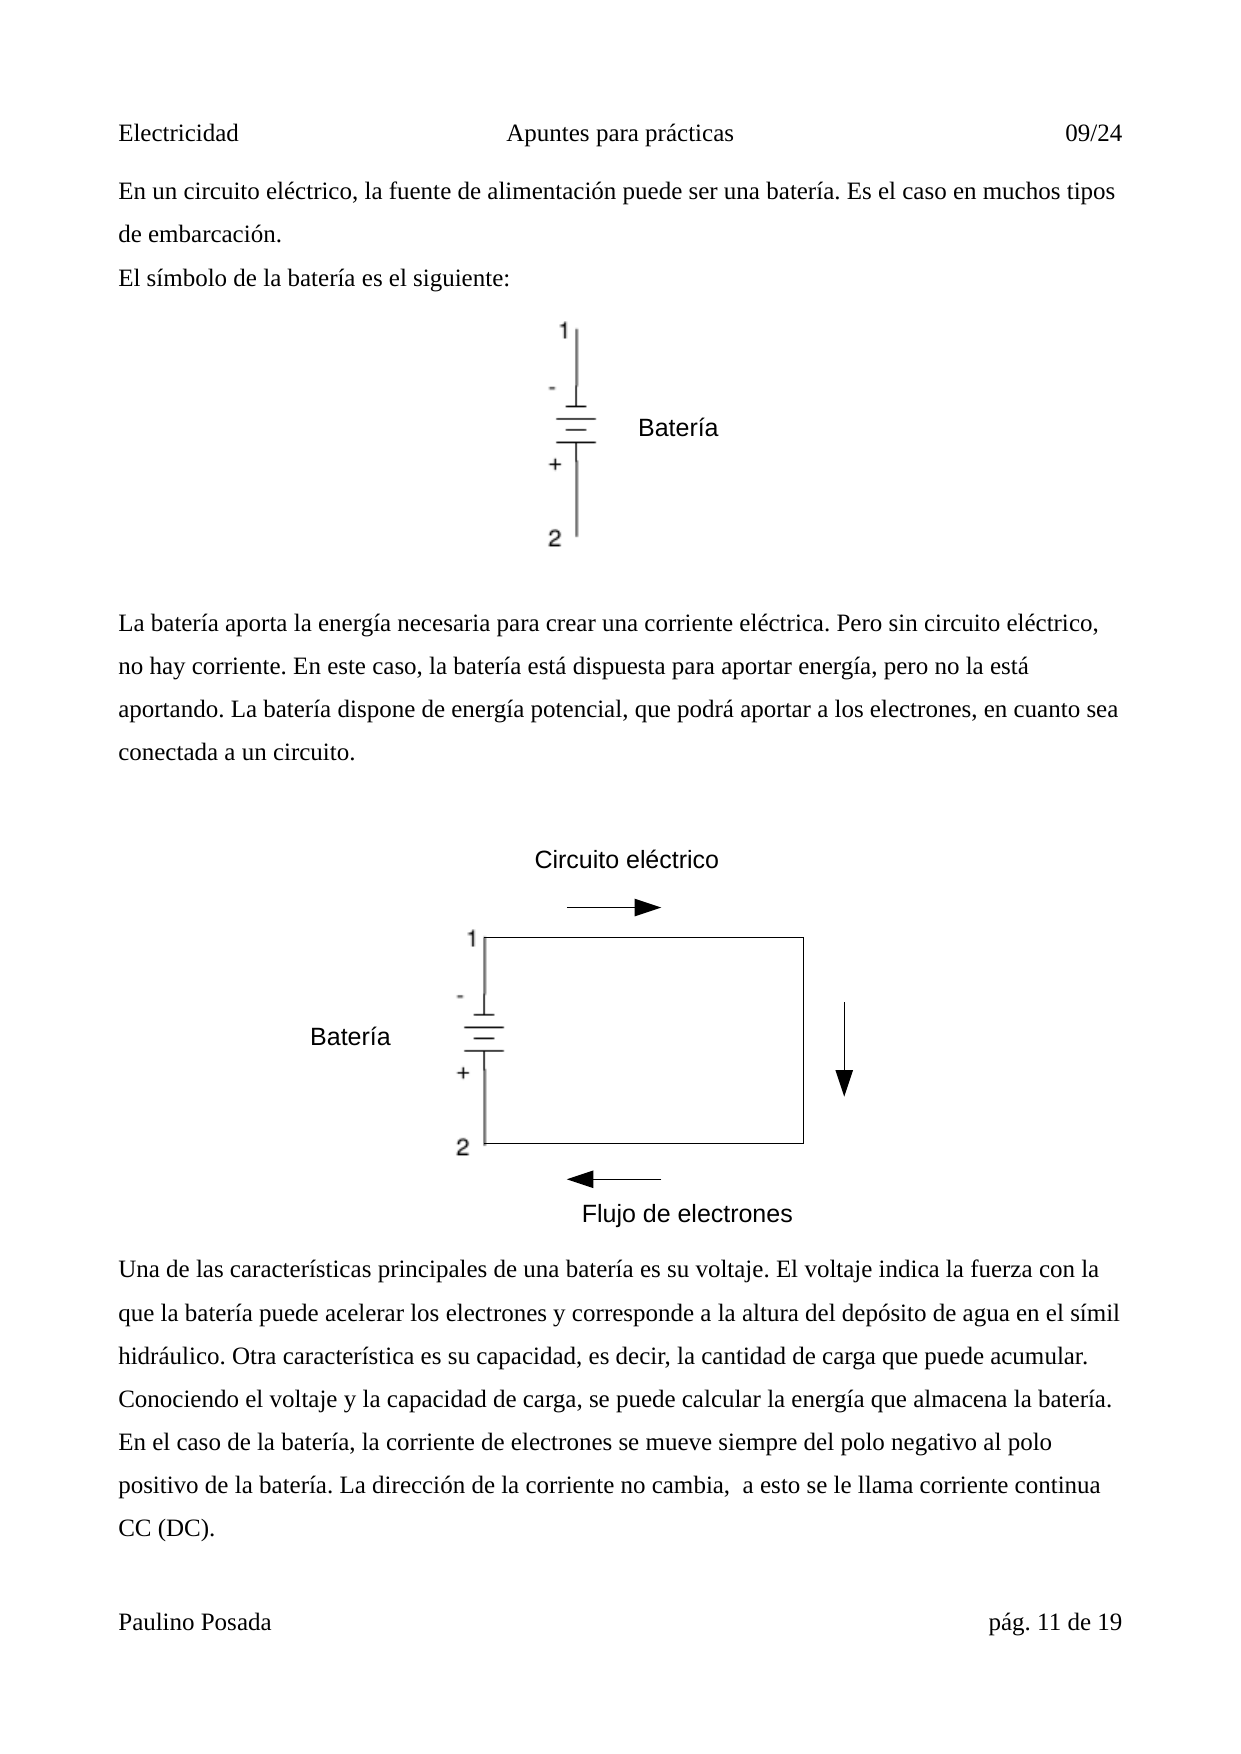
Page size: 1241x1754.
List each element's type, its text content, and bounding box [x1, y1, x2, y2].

text En un circuito eléctrico, la fuente de alimentación puede ser una batería. Es el caso en muchos tipos de embarcación. [118, 176, 1122, 248]
text En el caso de la batería, la corriente de electrones se mueve siempre del polo negativo al polo positivo de la batería. La dirección de la corriente no cambia, a esto se le llama corriente continua CC (DC). [118, 1427, 1122, 1542]
picture [439, 928, 517, 1165]
text Una de las características principales de una batería es su voltaje. El voltaje indica la fuerza con la que la batería puede acelerar los electrones y corresponde a la altura del depósito de agua en el símil hidráulico. Otra característica es su capacidad, es decir, la cantidad de carga que puede acumular. Conociendo el voltaje y la capacidad de carga, se puede calcular la energía que almacena la batería. [118, 1254, 1122, 1413]
text La batería aporta la energía necesaria para crear una corriente eléctrica. Pero sin circuito eléctrico, no hay corriente. En este caso, la batería está dispuesta para aportar energía, pero no la está aportando. La batería dispone de energía potencial, que podrá aportar a los electrones, en cuanto sea conectada a un circuito. [118, 608, 1122, 766]
text El símbolo de la batería es el siguiente: [118, 263, 1122, 291]
picture [531, 320, 609, 556]
